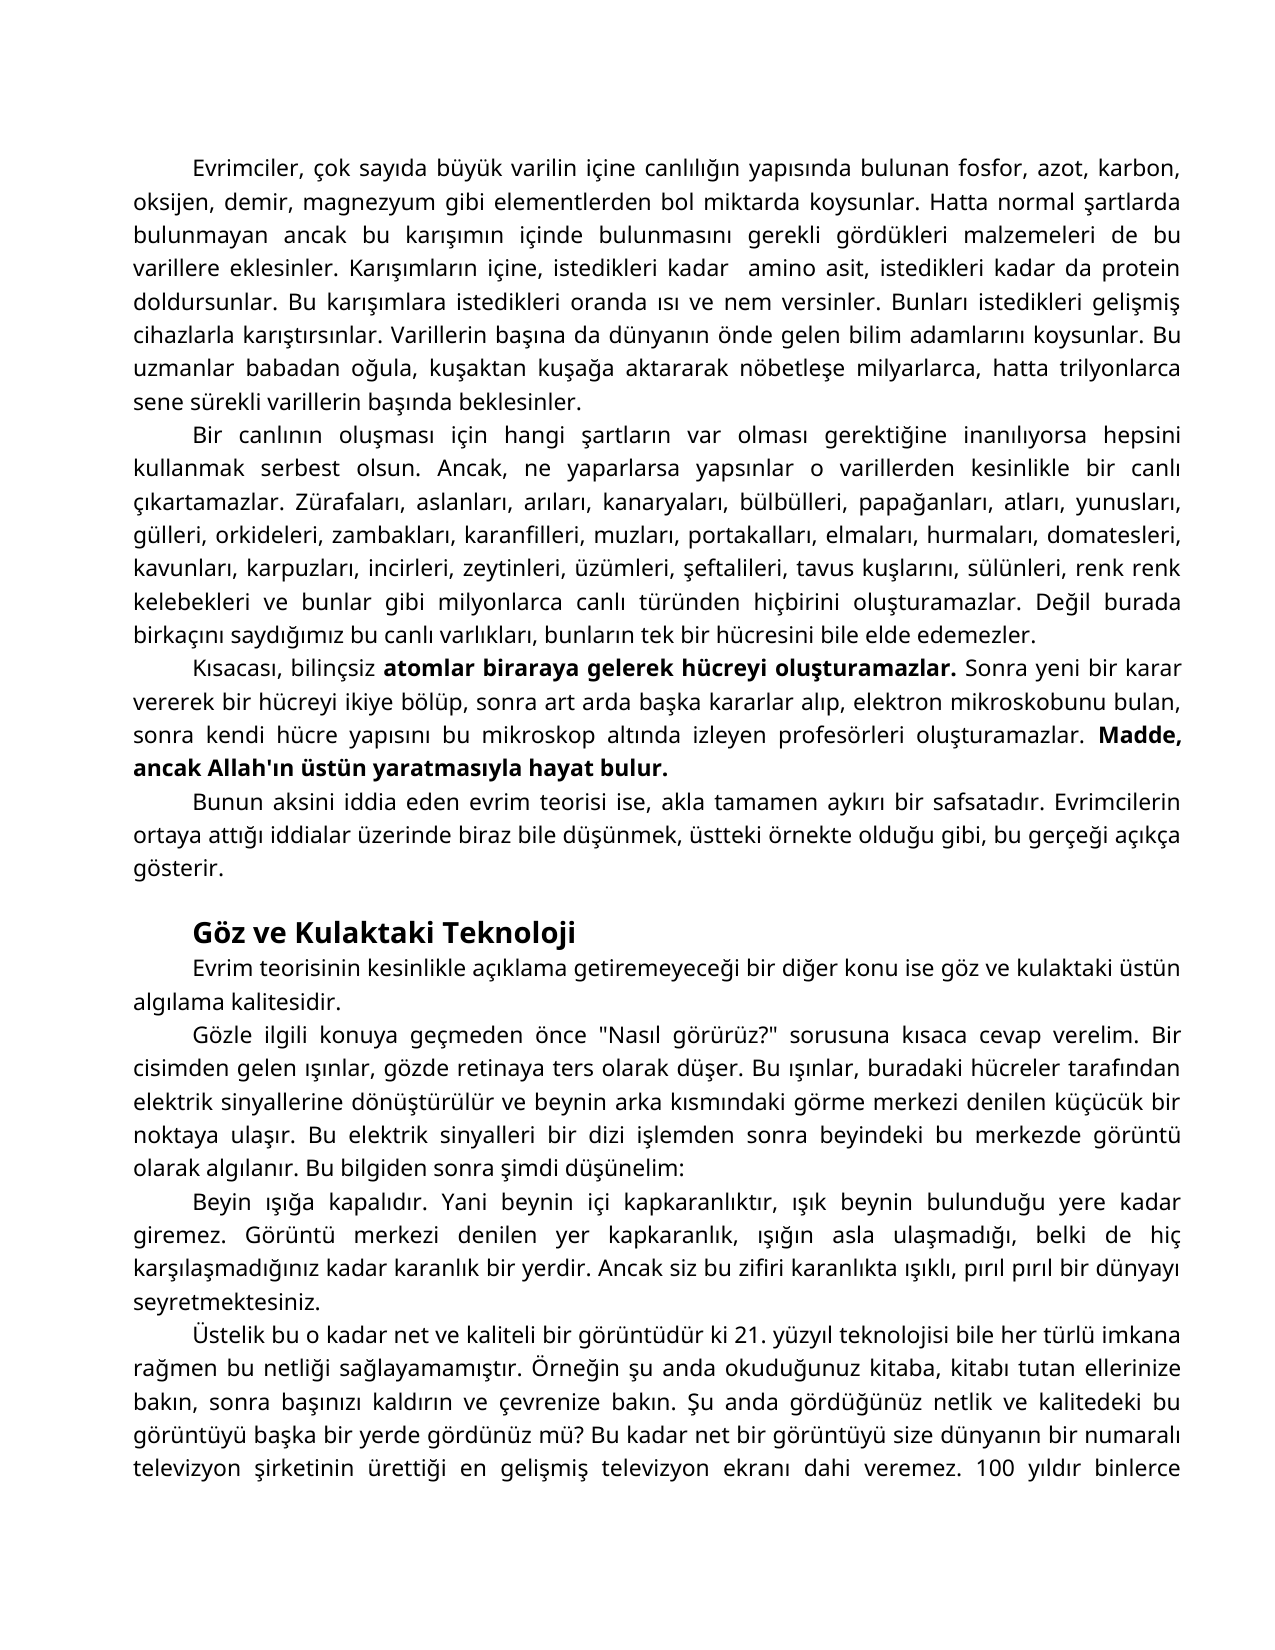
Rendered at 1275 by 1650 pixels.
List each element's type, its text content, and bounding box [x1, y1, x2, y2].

text Beyin ışığa kapalıdır. Yani beynin içi kapkaranlıktır, ışık beynin bulunduğu yere kadar giremez. Görüntü merkezi denilen yer kapkaranlık, ışığın asla ulaşmadığı, belki de hiç karşılaşmadığınız kadar karanlık bir yerdir. Ancak siz bu zifiri karanlıkta ışıklı, pırıl pırıl bir dünyayı seyretmektesiniz. [133, 1183, 1182, 1317]
text Evrim teorisinin kesinlikle açıklama getiremeyeceği bir diğer konu ise göz ve kulaktaki üstün algılama kalitesidir. [133, 950, 1182, 1017]
text Gözle ilgili konuya geçmeden önce "Nasıl görürüz?" sorusuna kısaca cevap verelim. Bir cisimden gelen ışınlar, gözde retinaya ters olarak düşer. Bu ışınlar, buradaki hücreler tarafından elektrik sinyallerine dönüştürülür ve beynin arka kısmındaki görme merkezi denilen küçücük bir noktaya ulaşır. Bu elektrik sinyalleri bir dizi işlemden sonra beyindeki bu merkezde görüntü olarak algılanır. Bu bilgiden sonra şimdi düşünelim: [133, 1017, 1182, 1183]
text Bunun aksini iddia eden evrim teorisi ise, akla tamamen aykırı bir safsatadır. Evrimcilerin ortaya attığı iddialar üzerinde biraz bile düşünmek, üstteki örnekte olduğu gibi, bu gerçeği açıkça gösterir. [133, 783, 1182, 883]
text Üstelik bu o kadar net ve kaliteli bir görüntüdür ki 21. yüzyıl teknolojisi bile her türlü imkana rağmen bu netliği sağlayamamıştır. Örneğin şu anda okuduğunuz kitaba, kitabı tutan ellerinize bakın, sonra başınızı kaldırın ve çevrenize bakın. Şu anda gördüğünüz netlik ve kalitedeki bu görüntüyü başka bir yerde gördünüz mü? Bu kadar net bir görüntüyü size dünyanın bir numaralı televizyon şirketinin ürettiği en gelişmiş televizyon ekranı dahi veremez. 100 yıldır binlerce [133, 1317, 1182, 1483]
text Evrimciler, çok sayıda büyük varilin içine canlılığın yapısında bulunan fosfor, azot, karbon, oksijen, demir, magnezyum gibi elementlerden bol miktarda koysunlar. Hatta normal şartlarda bulunmayan ancak bu karışımın içinde bulunmasını gerekli gördükleri malzemeleri de bu varillere eklesinler. Karışımların içine, istedikleri kadar amino asit, istedikleri kadar da protein doldursunlar. Bu karışımlara istedikleri oranda ısı ve nem versinler. Bunları istedikleri gelişmiş cihazlarla karıştırsınlar. Varillerin başına da dünyanın önde gelen bilim adamlarını koysunlar. Bu uzmanlar babadan oğula, kuşaktan kuşağa aktararak nöbetleşe milyarlarca, hatta trilyonlarca sene sürekli varillerin başında beklesinler. [133, 150, 1182, 417]
text Kısacası, bilinçsiz atomlar biraraya gelerek hücreyi oluşturamazlar. Sonra yeni bir karar vererek bir hücreyi ikiye bölüp, sonra art arda başka kararlar alıp, elektron mikroskobunu bulan, sonra kendi hücre yapısını bu mikroskop altında izleyen profesörleri oluşturamazlar. Madde, ancak Allah'ın üstün yaratmasıyla hayat bulur. [133, 650, 1182, 783]
text Göz ve Kulaktaki Teknoloji [133, 917, 1182, 950]
text Bir canlının oluşması için hangi şartların var olması gerektiğine inanılıyorsa hepsini kullanmak serbest olsun. Ancak, ne yaparlarsa yapsınlar o varillerden kesinlikle bir canlı çıkartamazlar. Zürafaları, aslanları, arıları, kanaryaları, bülbülleri, papağanları, atları, yunusları, gülleri, orkideleri, zambakları, karanfilleri, muzları, portakalları, elmaları, hurmaları, domatesleri, kavunları, karpuzları, incirleri, zeytinleri, üzümleri, şeftalileri, tavus kuşlarını, sülünleri, renk renk kelebekleri ve bunlar gibi milyonlarca canlı türünden hiçbirini oluşturamazlar. Değil burada birkaçını saydığımız bu canlı varlıkları, bunların tek bir hücresini bile elde edemezler. [133, 417, 1182, 650]
